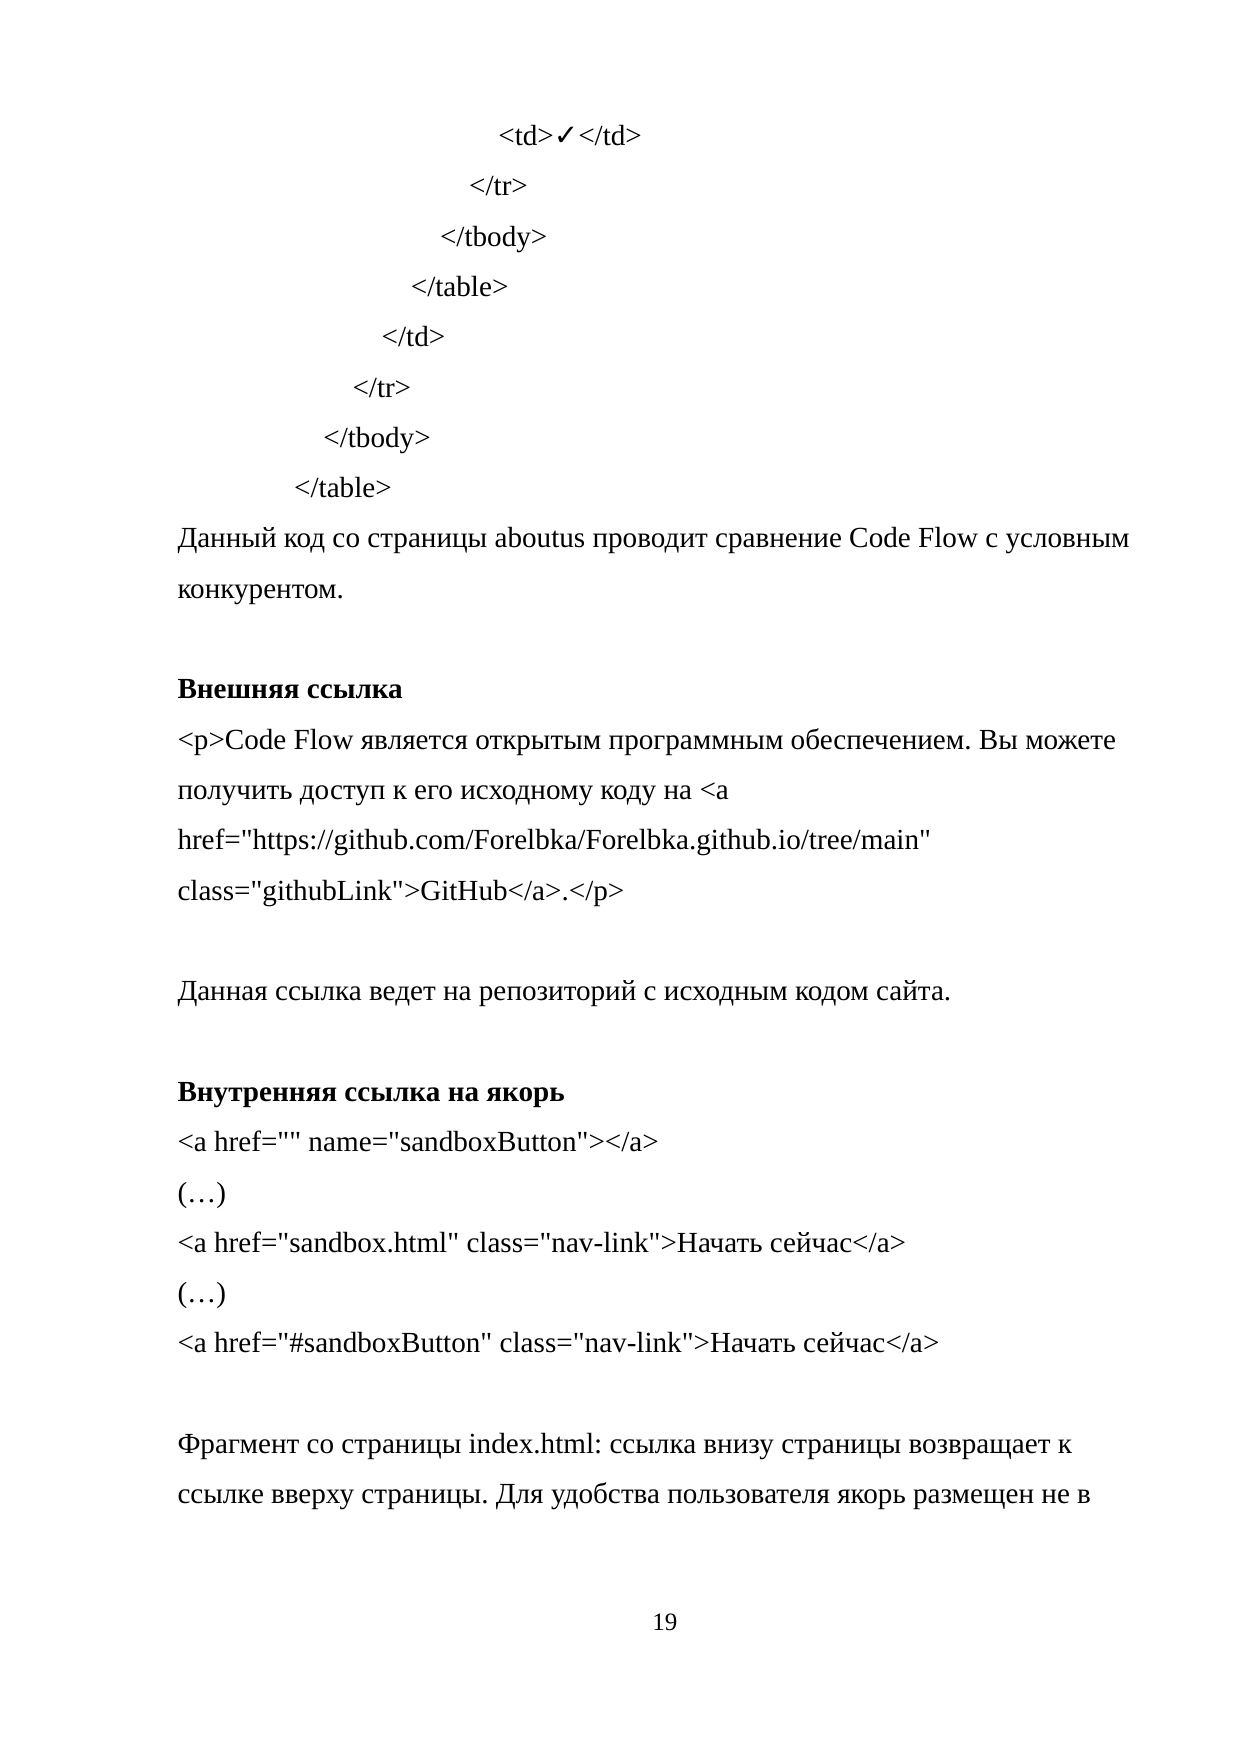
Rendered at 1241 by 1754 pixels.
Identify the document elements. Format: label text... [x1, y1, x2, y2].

text Фрагмент со страницы index.html: ссылка внизу страницы возвращает к ссылке вверху страницы. Для удобства пользователя якорь размещен не в [177, 1426, 1152, 1510]
text <a href="sandbox.html" class="nav-link">Начать сейчас</a> [177, 1225, 1152, 1258]
text Данная ссылка ведет на репозиторий с исходным кодом сайта. [177, 973, 1152, 1007]
text <p>Code Flow является открытым программным обеспечением. Вы можете получить доступ к его исходному коду на <a href="https://github.com/Forelbka/Forelbka.github.io/tree/main" class="githubLink">GitHub</a>.</p> [177, 722, 1152, 906]
text </table> [177, 470, 1152, 504]
text </table> [177, 269, 1152, 303]
text <td>✓</td> [177, 118, 1152, 152]
text </tr> [177, 168, 1152, 202]
text <a href="" name="sandboxButton"></a> [177, 1124, 1152, 1158]
text (…) [177, 1175, 1152, 1208]
text Внутренняя ссылка на якорь [177, 1074, 1152, 1108]
text </tr> [177, 370, 1152, 403]
text Внешняя ссылка [177, 672, 1152, 705]
text (…) [177, 1275, 1152, 1309]
text </td> [177, 319, 1152, 353]
text </tbody> [177, 219, 1152, 252]
text Данный код со страницы aboutus проводит сравнение Code Flow с условным конкурентом. [177, 521, 1152, 604]
text </tbody> [177, 420, 1152, 453]
text <a href="#sandboxButton" class="nav-link">Начать сейчас</a> [177, 1326, 1152, 1359]
